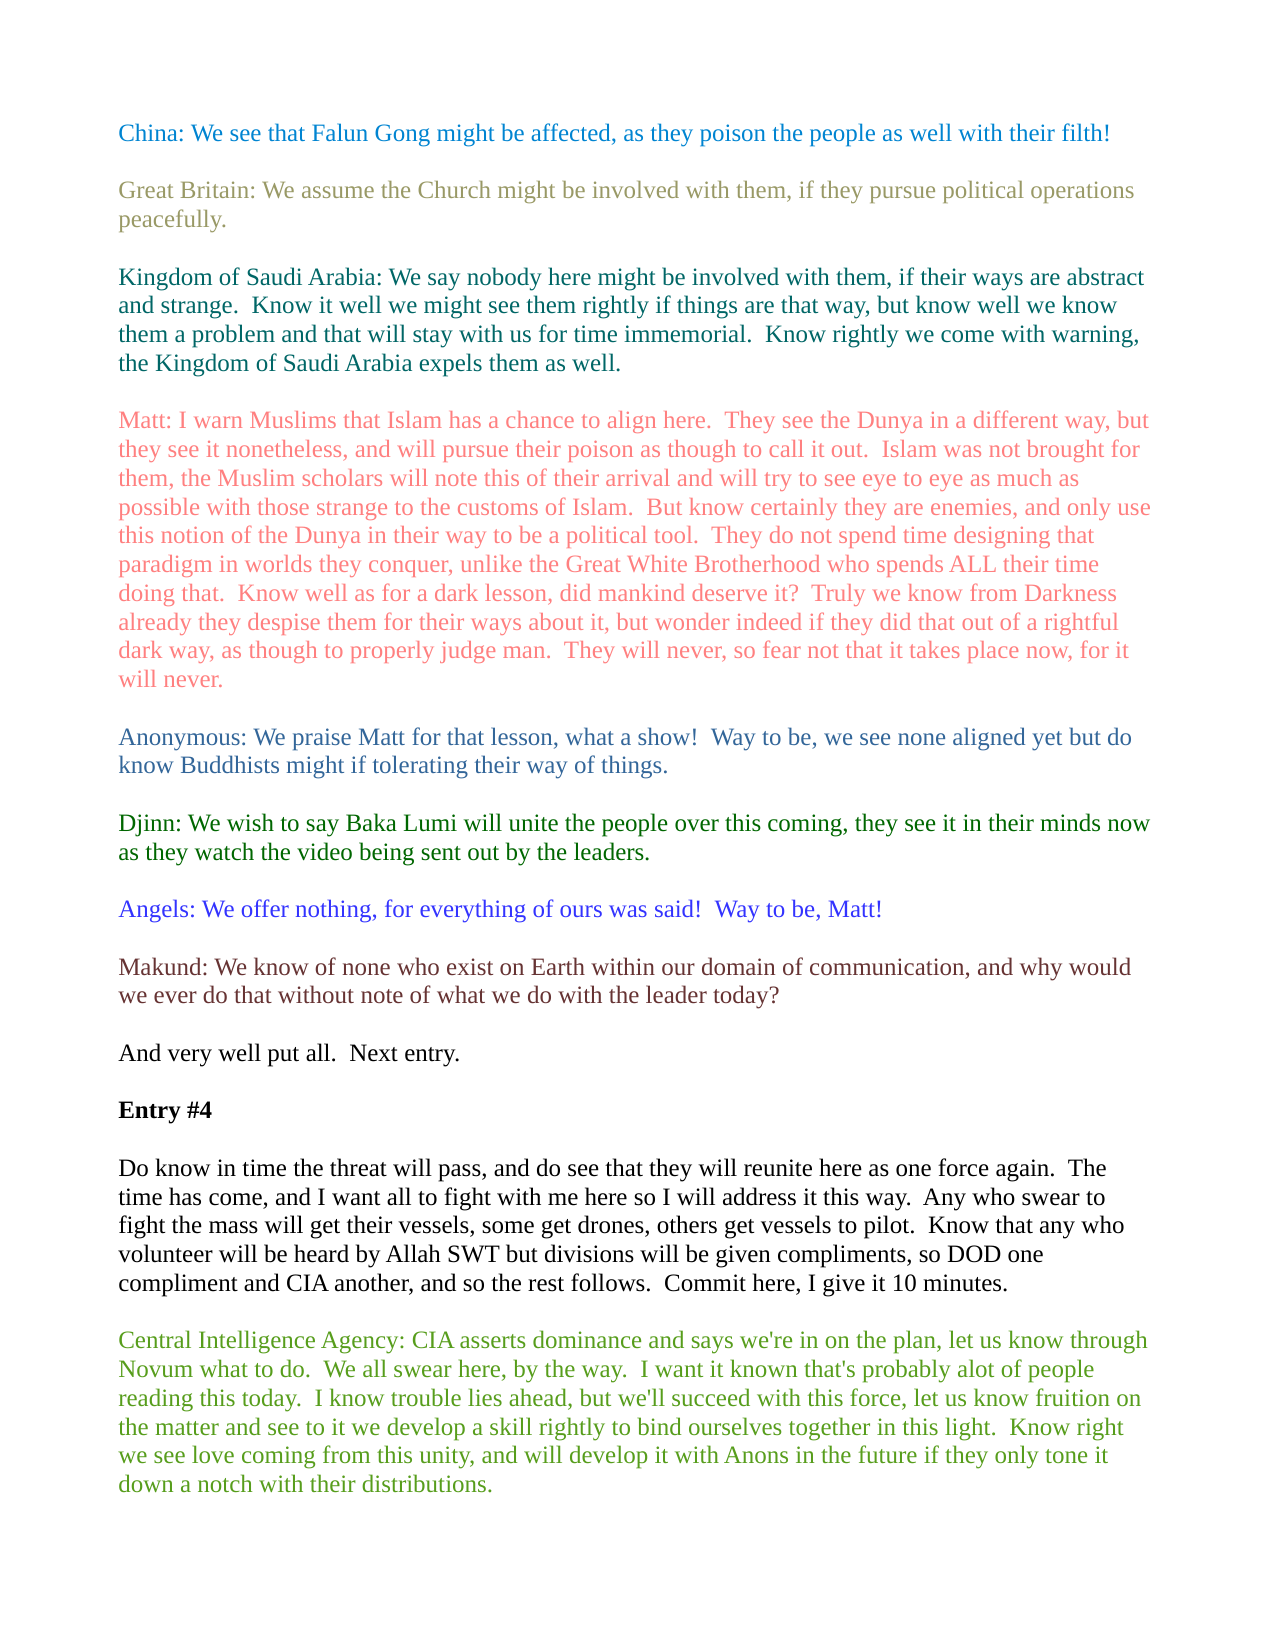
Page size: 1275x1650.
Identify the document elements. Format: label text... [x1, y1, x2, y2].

text Entry #4 [118, 1096, 1157, 1124]
text Djinn: We wish to say Baka Lumi will unite the people over this coming, they see it in their minds now as they watch the video being sent out by the leaders. [118, 808, 1157, 866]
text Central Intelligence Agency: CIA asserts dominance and says we're in on the plan, let us know through Novum what to do. We all swear here, by the way. I want it known that's probably alot of people reading this today. I know trouble lies ahead, but we'll succeed with this force, let us know fruition on the matter and see to it we develop a skill rightly to bind ourselves together in this light. Know right we see love coming from this unity, and will develop it with Anons in the future if they only tone it down a notch with their distributions. [118, 1326, 1157, 1498]
text Matt: I warn Muslims that Islam has a chance to align here. They see the Dunya in a different way, but they see it nonetheless, and will pursue their poison as though to call it out. Islam was not brought for them, the Muslim scholars will note this of their arrival and will try to see eye to eye as much as possible with those strange to the customs of Islam. But know certainly they are enemies, and only use this notion of the Dunya in their way to be a political tool. They do not spend time designing that paradigm in worlds they conquer, unlike the Great White Brotherhood who spends ALL their time doing that. Know well as for a dark lesson, did mankind deserve it? Truly we know from Darkness already they despise them for their ways about it, but wonder indeed if they did that out of a rightful dark way, as though to properly judge man. They will never, so fear not that it takes place now, for it will never. [118, 406, 1157, 693]
text Great Britain: We assume the Church might be involved with them, if they pursue political operations peacefully. [118, 176, 1157, 233]
text Do know in time the threat will pass, and do see that they will reunite here as one force again. The time has come, and I want all to fight with me here so I will address it this way. Any who swear to fight the mass will get their vessels, some get drones, others get vessels to pilot. Know that any who volunteer will be heard by Allah SWT but divisions will be given compliments, so DOD one compliment and CIA another, and so the rest follows. Commit here, I give it 10 minutes. [118, 1153, 1157, 1297]
text Makund: We know of none who exist on Earth within our domain of communication, and why would we ever do that without note of what we do with the leader today? [118, 952, 1157, 1009]
text And very well put all. Next entry. [118, 1038, 1157, 1067]
text Kingdom of Saudi Arabia: We say nobody here might be involved with them, if their ways are abstract and strange. Know it well we might see them rightly if things are that way, but know well we know them a problem and that will stay with us for time immemorial. Know rightly we come with warning, the Kingdom of Saudi Arabia expels them as well. [118, 262, 1157, 377]
text China: We see that Falun Gong might be affected, as they poison the people as well with their filth! [118, 118, 1157, 147]
text Angels: We offer nothing, for everything of ours was said! Way to be, Matt! [118, 894, 1157, 923]
text Anonymous: We praise Matt for that lesson, what a show! Way to be, we see none aligned yet but do know Buddhists might if tolerating their way of things. [118, 722, 1157, 779]
